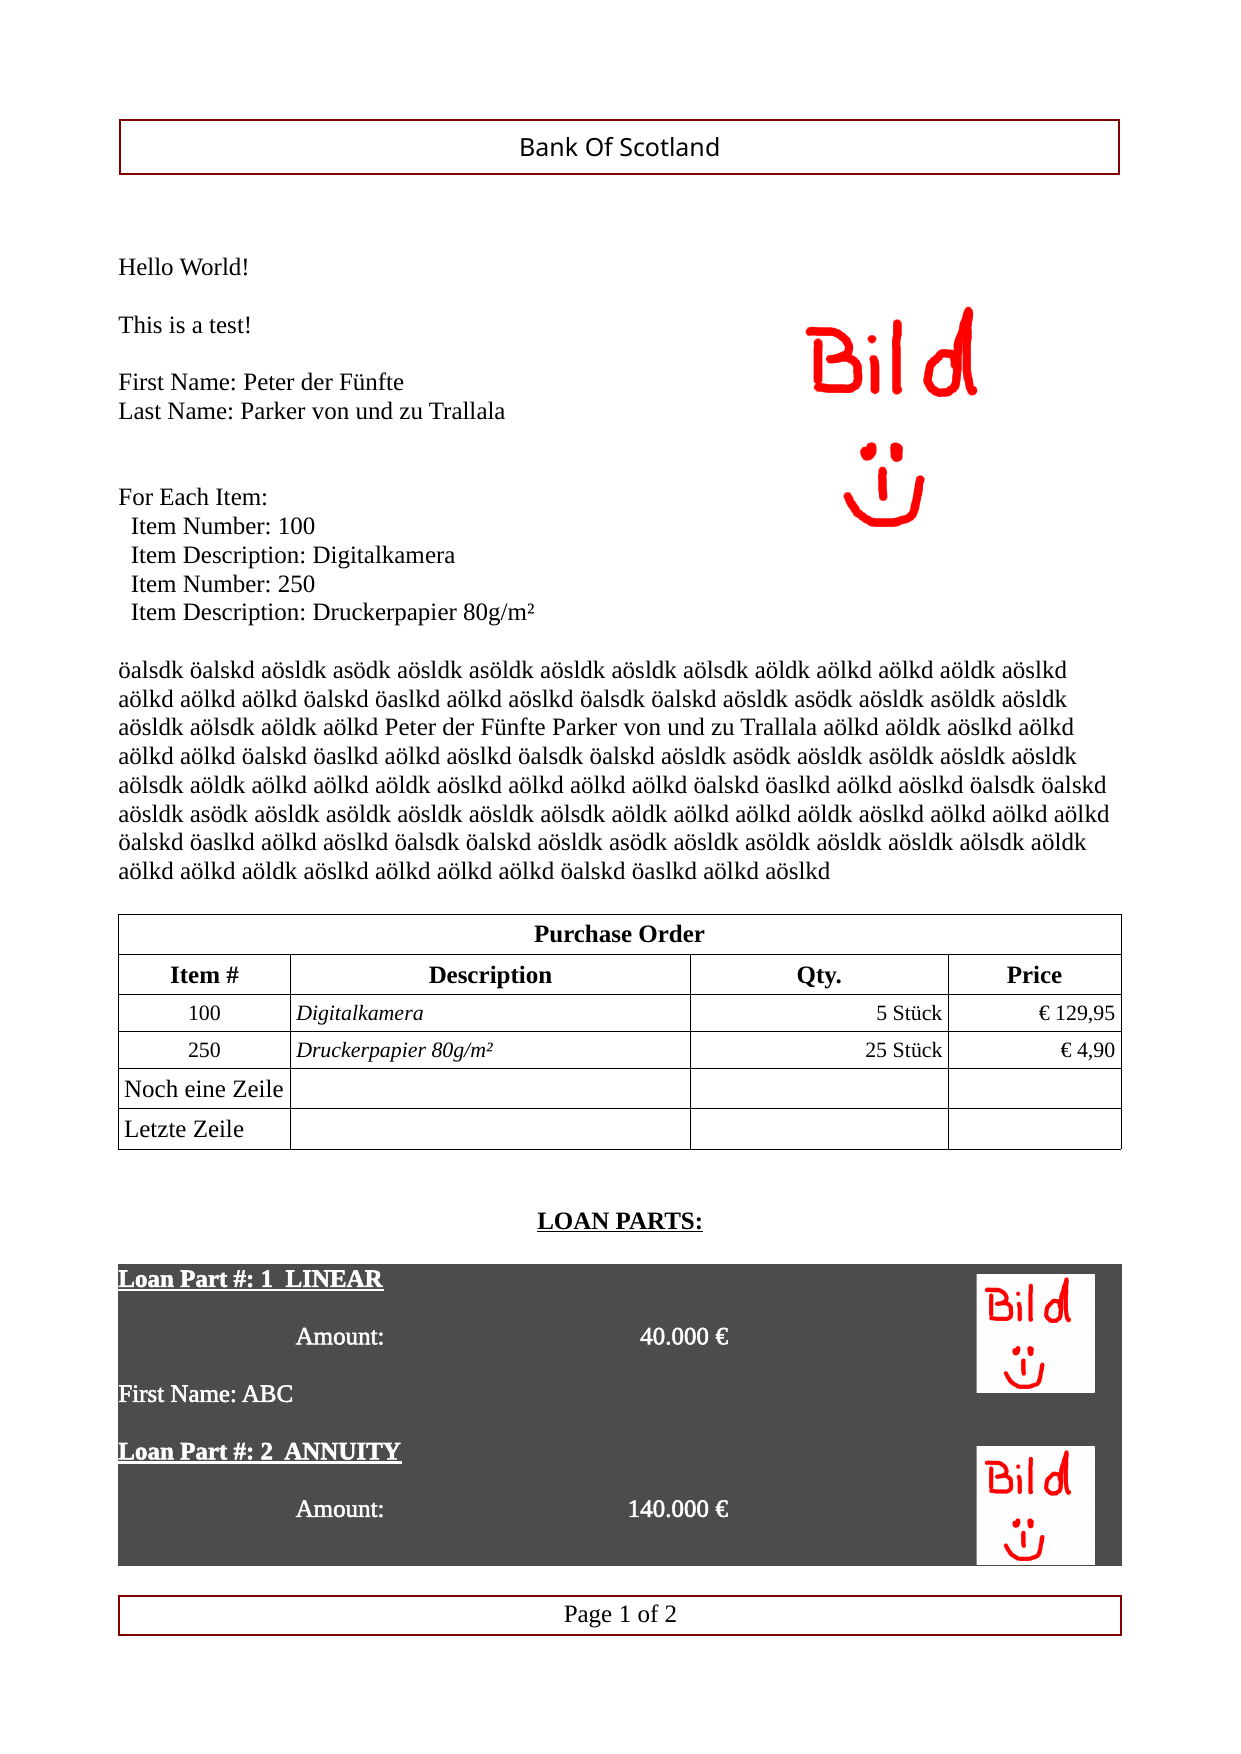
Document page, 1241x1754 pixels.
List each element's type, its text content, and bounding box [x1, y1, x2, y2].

table_cell € 4,90 [949, 1032, 1121, 1068]
table_cell Item # [119, 955, 290, 994]
text Amount: 40.000 € [118, 1321, 976, 1350]
table_cell [949, 1069, 1121, 1108]
table_cell 5 Stück [691, 995, 948, 1031]
text Hello World! [118, 252, 1122, 281]
table_cell 25 Stück [691, 1032, 948, 1068]
text [1025, 367, 1122, 396]
table_header Purchase Order [119, 915, 1121, 954]
table_cell [691, 1109, 948, 1148]
text This is a test! [118, 310, 788, 339]
table_cell Digitalkamera [291, 995, 690, 1031]
table_cell Letzte Zeile [119, 1109, 290, 1148]
text [1025, 396, 1122, 425]
picture [976, 1274, 1095, 1393]
text [1095, 1493, 1122, 1522]
text [1095, 1321, 1122, 1350]
table_cell [949, 1109, 1121, 1148]
text First Name: Peter der Fünfte [118, 367, 788, 396]
text LOAN PARTS: [118, 1206, 1122, 1235]
text Loan Part #: 1 LINEAR [118, 1263, 1122, 1292]
text Last Name: Parker von und zu Trallala [118, 396, 788, 425]
text Item Number: 100 [118, 511, 1122, 540]
table_cell 250 [119, 1032, 290, 1068]
picture [976, 1446, 1095, 1565]
table_cell 100 [119, 995, 290, 1031]
table_cell € 129,95 [949, 995, 1121, 1031]
text Item Description: Druckerpapier 80g/m² [118, 597, 1122, 626]
text Loan Part #: 2 ANNUITY [118, 1436, 1122, 1465]
text Item Number: 250 [118, 569, 1122, 597]
table_cell Price [949, 955, 1121, 994]
text öalsdk öalskd aösldk asödk aösldk asöldk aösldk aösldk aölsdk aöldk aölkd aölkd aöldk aöslkd aölkd aölkd aölkd öalskd öaslkd aölkd aöslkd öalsdk öalskd aösldk asödk aösldk asöldk aösldk aösldk aölsdk aöldk aölkd Peter der Fünfte Parker von und zu Trallala aölkd aöldk aöslkd aölkd aölkd aölkd öalskd öaslkd aölkd aöslkd öalsdk öalskd aösldk asödk aösldk asöldk aösldk aösldk aölsdk aöldk aölkd aölkd aöldk aöslkd aölkd aölkd aölkd öalskd öaslkd aölkd aöslkd öalsdk öalskd aösldk asödk aösldk asöldk aösldk aösldk aölsdk aöldk aölkd aölkd aöldk aöslkd aölkd aölkd aölkd öalskd öaslkd aölkd aöslkd öalsdk öalskd aösldk asödk aösldk asöldk aösldk aösldk aölsdk aöldk aölkd aölkd aöldk aöslkd aölkd aölkd aölkd öalskd öaslkd aölkd aöslkd [118, 655, 1122, 885]
table_cell [291, 1109, 690, 1148]
table_cell Description [291, 955, 690, 994]
table_cell [691, 1069, 948, 1108]
text For Each Item: [118, 482, 788, 511]
text First Name: ABC [118, 1378, 1122, 1407]
table_cell Noch eine Zeile [119, 1069, 290, 1108]
table_cell Qty. [691, 955, 948, 994]
picture [788, 298, 1025, 535]
table_cell [291, 1069, 690, 1108]
text Item Description: Digitalkamera [118, 540, 1122, 569]
text Amount: 140.000 € [118, 1493, 976, 1522]
table_cell Druckerpapier 80g/m² [291, 1032, 690, 1068]
text [1025, 310, 1122, 339]
text [1025, 482, 1122, 511]
